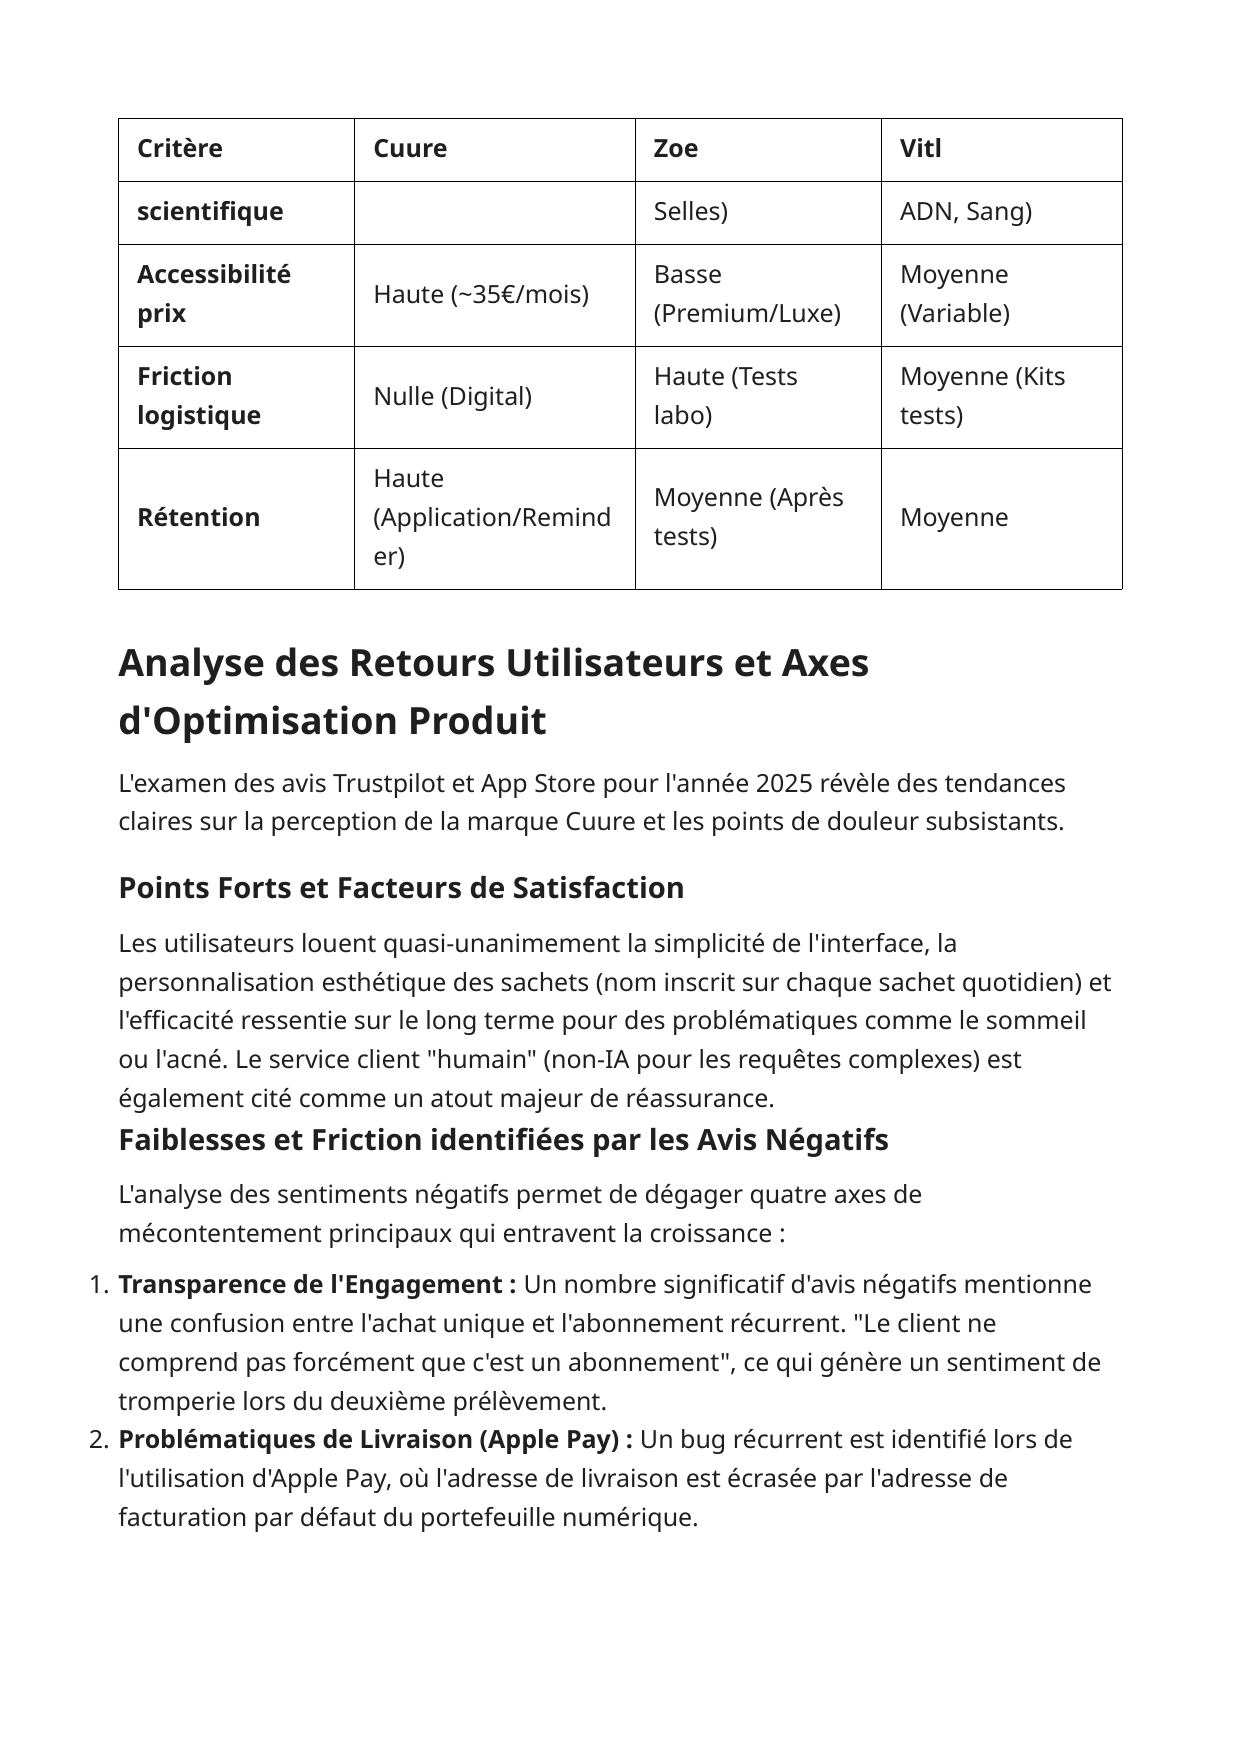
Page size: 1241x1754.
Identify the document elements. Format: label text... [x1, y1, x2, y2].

table_header Zoe [636, 119, 881, 181]
subtitle Points Forts et Facteurs de Satisfaction [118, 868, 1122, 907]
table_cell Selles) [636, 182, 881, 244]
table_cell Nulle (Digital) [355, 347, 635, 448]
table_cell Haute (Application/Reminder) [355, 449, 635, 589]
text Les utilisateurs louent quasi-unanimement la simplicité de l'interface, la personnalisation esthétique des sachets (nom inscrit sur chaque sachet quotidien) et l'efficacité ressentie sur le long terme pour des problématiques comme le sommeil ou l'acné. Le service client "humain" (non-IA pour les requêtes complexes) est également cité comme un atout majeur de réassurance. [118, 925, 1122, 1114]
table_cell scientifique [119, 182, 354, 244]
text L'examen des avis Trustpilot et App Store pour l'année 2025 révèle des tendances claires sur la perception de la marque Cuure et les points de douleur subsistants. [118, 765, 1122, 838]
table_header Vitl [882, 119, 1122, 181]
table_cell Moyenne (Après tests) [636, 449, 881, 589]
text L'analyse des sentiments négatifs permet de dégager quatre axes de mécontentement principaux qui entravent la croissance : [118, 1177, 1122, 1250]
table_header Cuure [355, 119, 635, 181]
table_cell Moyenne (Kits tests) [882, 347, 1122, 448]
table_cell Basse (Premium/Luxe) [636, 245, 881, 346]
table_header Critère [119, 119, 354, 181]
table_cell Moyenne [882, 449, 1122, 589]
table_cell Accessibilité prix [119, 245, 354, 346]
table_cell ADN, Sang) [882, 182, 1122, 244]
table_cell [355, 182, 635, 244]
list Problématiques de Livraison (Apple Pay) : Un bug récurrent est identifié lors de l'utilisation d'Apple Pay, où l'adresse de livraison est écrasée par l'adresse de facturation par défaut du portefeuille numérique. [118, 1422, 1122, 1533]
list Transparence de l'Engagement : Un nombre significatif d'avis négatifs mentionne une confusion entre l'achat unique et l'abonnement récurrent. "Le client ne comprend pas forcément que c'est un abonnement", ce qui génère un sentiment de tromperie lors du deuxième prélèvement. [118, 1267, 1122, 1417]
table_cell Rétention [119, 449, 354, 589]
subtitle Faiblesses et Friction identifiées par les Avis Négatifs [118, 1119, 1122, 1159]
table_cell Haute (~35€/mois) [355, 245, 635, 346]
table_cell Moyenne (Variable) [882, 245, 1122, 346]
subtitle Analyse des Retours Utilisateurs et Axes d'Optimisation Produit [118, 636, 1122, 746]
table_cell Friction logistique [119, 347, 354, 448]
table_cell Haute (Tests labo) [636, 347, 881, 448]
